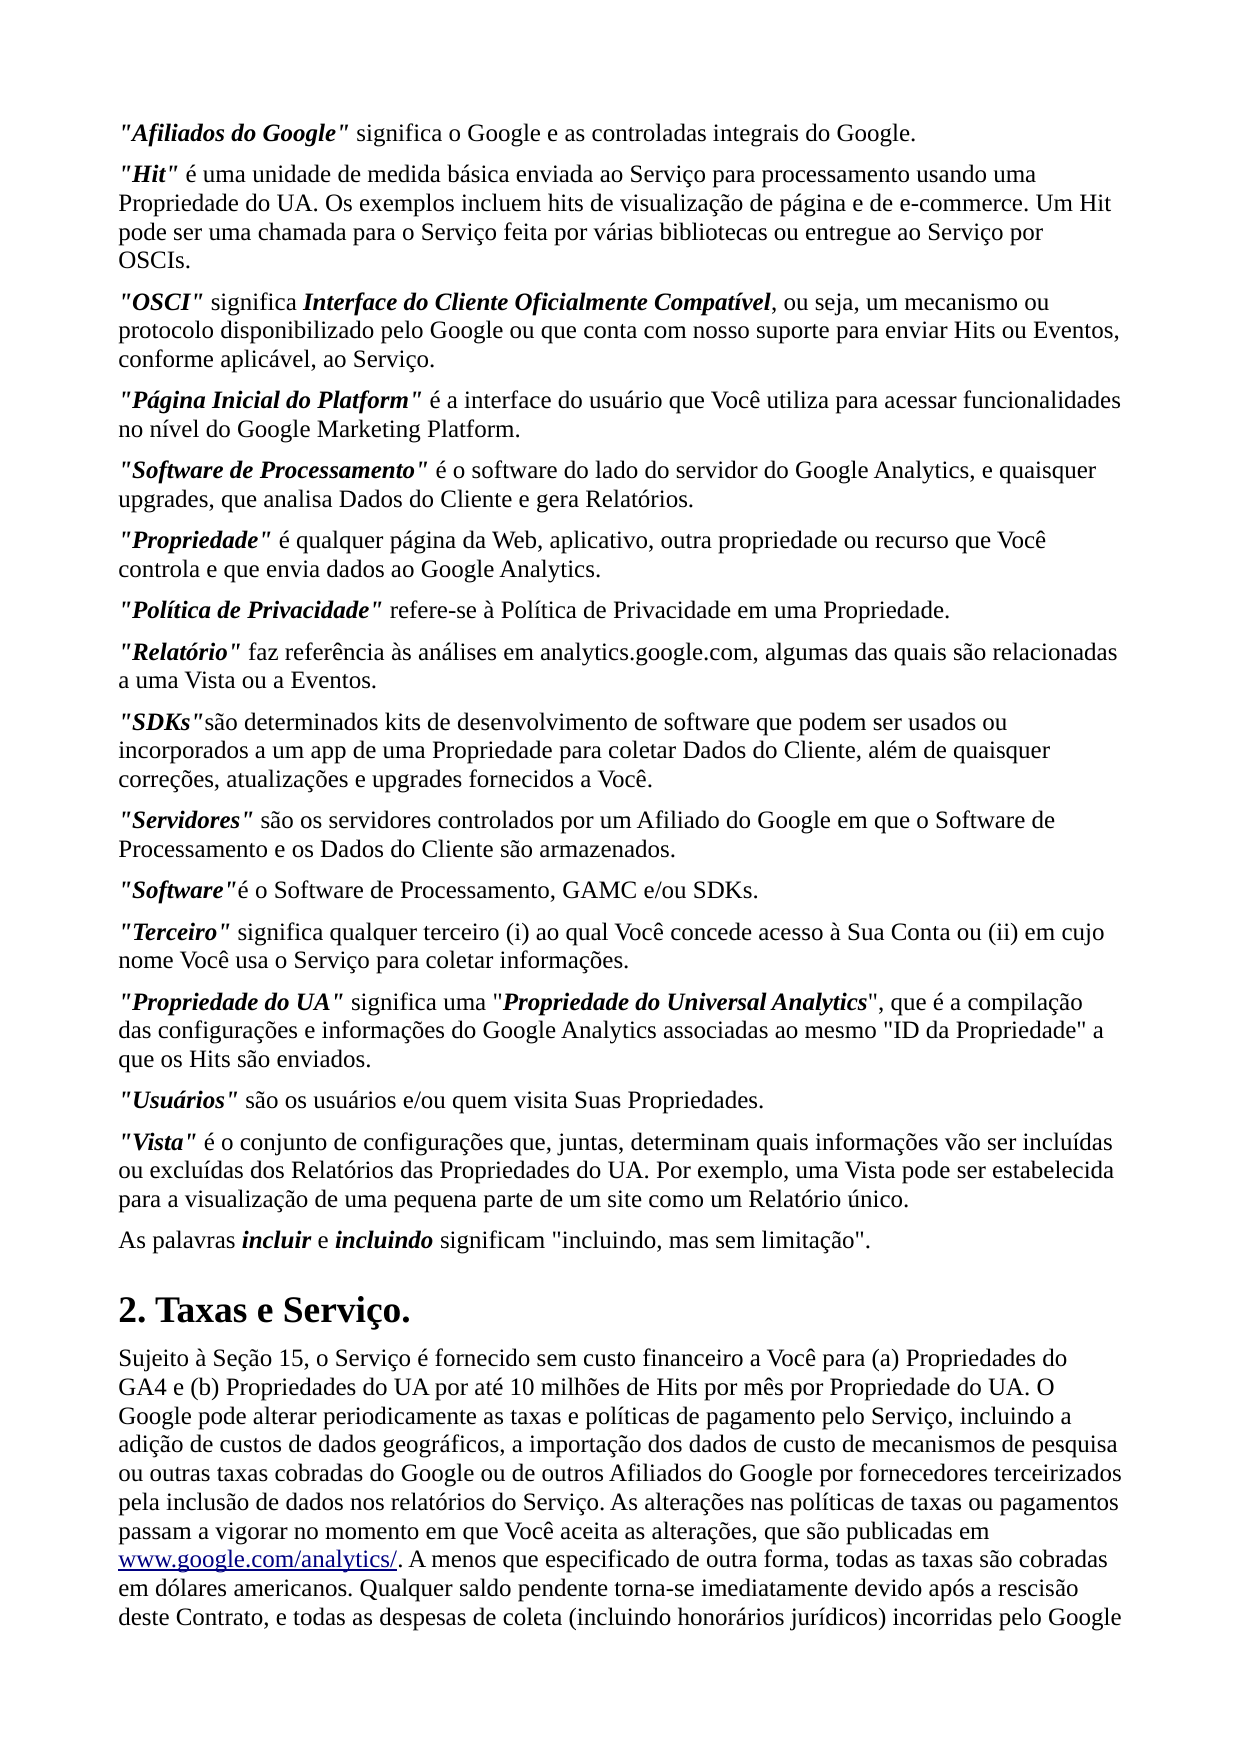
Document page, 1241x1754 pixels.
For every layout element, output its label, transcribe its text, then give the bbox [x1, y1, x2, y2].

text "Afiliados do Google" significa o Google e as controladas integrais do Google. [118, 118, 1122, 147]
text "Terceiro" significa qualquer terceiro (i) ao qual Você concede acesso à Sua Conta ou (ii) em cujo nome Você usa o Serviço para coletar informações. [118, 917, 1122, 974]
text "Hit" é uma unidade de medida básica enviada ao Serviço para processamento usando uma Propriedade do UA. Os exemplos incluem hits de visualização de página e de e-commerce. Um Hit pode ser uma chamada para o Serviço feita por várias bibliotecas ou entregue ao Serviço por OSCIs. [118, 159, 1122, 274]
text "Usuários" são os usuários e/ou quem visita Suas Propriedades. [118, 1086, 1122, 1114]
text "Relatório" faz referência às análises em analytics.google.com, algumas das quais são relacionadas a uma Vista ou a Eventos. [118, 637, 1122, 694]
text "Propriedade do UA" significa uma "Propriedade do Universal Analytics", que é a compilação das configurações e informações do Google Analytics associadas ao mesmo "ID da Propriedade" a que os Hits são enviados. [118, 987, 1122, 1073]
text "Página Inicial do Platform" é a interface do usuário que Você utiliza para acessar funcionalidades no nível do Google Marketing Platform. [118, 386, 1122, 443]
text "Política de Privacidade" refere-se à Política de Privacidade em uma Propriedade. [118, 596, 1122, 624]
text "Software"é o Software de Processamento, GAMC e/ou SDKs. [118, 876, 1122, 904]
text Sujeito à Seção 15, o Serviço é fornecido sem custo financeiro a Você para (a) Propriedades do GA4 e (b) Propriedades do UA por até 10 milhões de Hits por mês por Propriedade do UA. O Google pode alterar periodicamente as taxas e políticas de pagamento pelo Serviço, incluindo a adição de custos de dados geográficos, a importação dos dados de custo de mecanismos de pesquisa ou outras taxas cobradas do Google ou de outros Afiliados do Google por fornecedores terceirizados pela inclusão de dados nos relatórios do Serviço. As alterações nas políticas de taxas ou pagamentos passam a vigorar no momento em que Você aceita as alterações, que são publicadas em www.google.com/analytics/. A menos que especificado de outra forma, todas as taxas são cobradas em dólares americanos. Qualquer saldo pendente torna-se imediatamente devido após a rescisão deste Contrato, e todas as despesas de coleta (incluindo honorários jurídicos) incorridas pelo Google [118, 1343, 1122, 1631]
text "Software de Processamento" é o software do lado do servidor do Google Analytics, e quaisquer upgrades, que analisa Dados do Cliente e gera Relatórios. [118, 456, 1122, 513]
text "Propriedade" é qualquer página da Web, aplicativo, outra propriedade ou recurso que Você controla e que envia dados ao Google Analytics. [118, 526, 1122, 583]
text "Vista" é o conjunto de configurações que, juntas, determinam quais informações vão ser incluídas ou excluídas dos Relatórios das Propriedades do UA. Por exemplo, uma Vista pode ser estabelecida para a visualização de uma pequena parte de um site como um Relatório único. [118, 1127, 1122, 1213]
text "Servidores" são os servidores controlados por um Afiliado do Google em que o Software de Processamento e os Dados do Cliente são armazenados. [118, 806, 1122, 863]
text As palavras incluir e incluindo significam "incluindo, mas sem limitação". [118, 1226, 1122, 1254]
subtitle 2. Taxas e Serviço. [118, 1288, 1122, 1331]
text "OSCI" significa Interface do Cliente Oficialmente Compatível, ou seja, um mecanismo ou protocolo disponibilizado pelo Google ou que conta com nosso suporte para enviar Hits ou Eventos, conforme aplicável, ao Serviço. [118, 287, 1122, 373]
text "SDKs"são determinados kits de desenvolvimento de software que podem ser usados ou incorporados a um app de uma Propriedade para coletar Dados do Cliente, além de quaisquer correções, atualizações e upgrades fornecidos a Você. [118, 707, 1122, 793]
